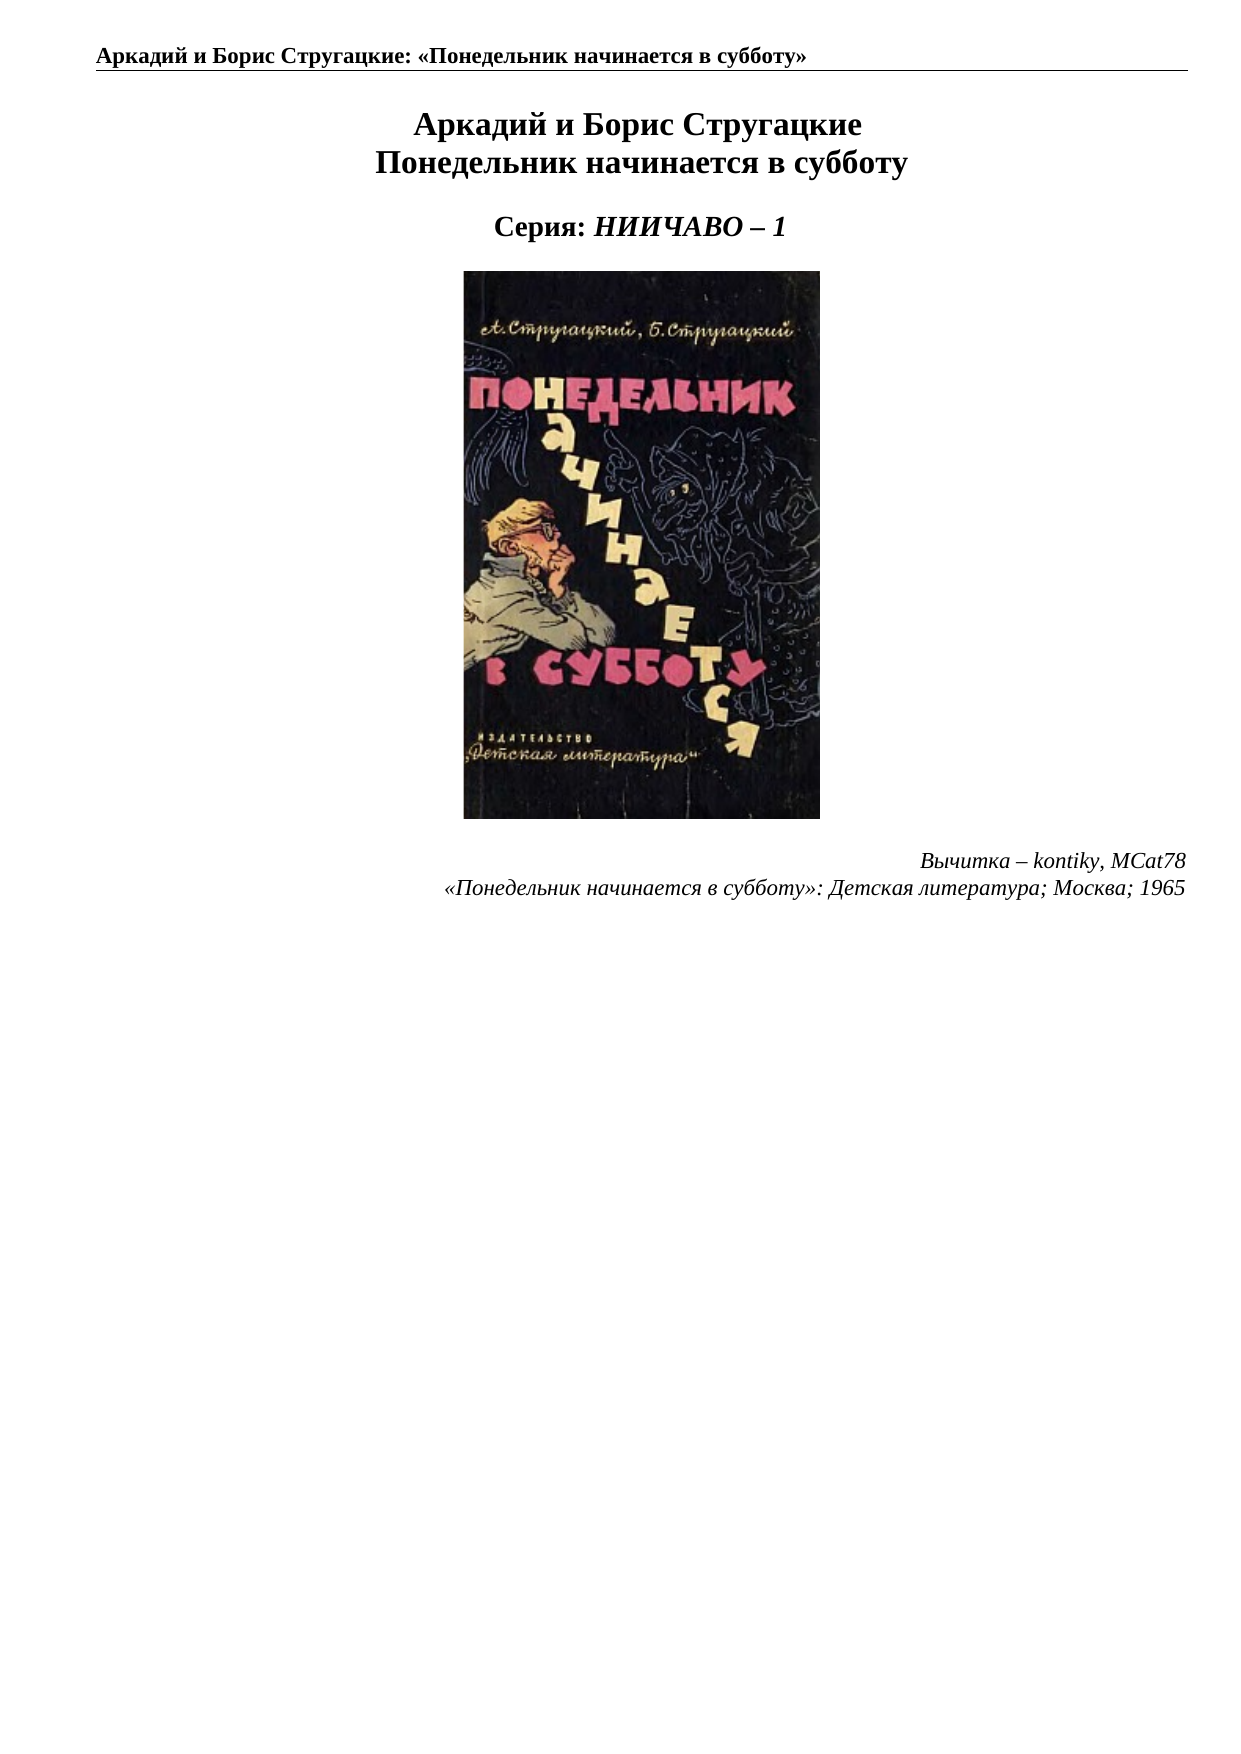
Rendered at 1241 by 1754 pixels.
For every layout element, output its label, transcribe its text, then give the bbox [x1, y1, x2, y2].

subtitle Серия: НИИЧАВО – 1 [96, 209, 1188, 243]
text Вычитка – kontiky, MCat78 [158, 847, 1188, 874]
text «Понедельник начинается в субботу»: Детская литература; Москва; 1965 [158, 874, 1188, 900]
subtitle Аркадий и Борис Стругацкие Понедельник начинается в субботу [96, 104, 1188, 181]
